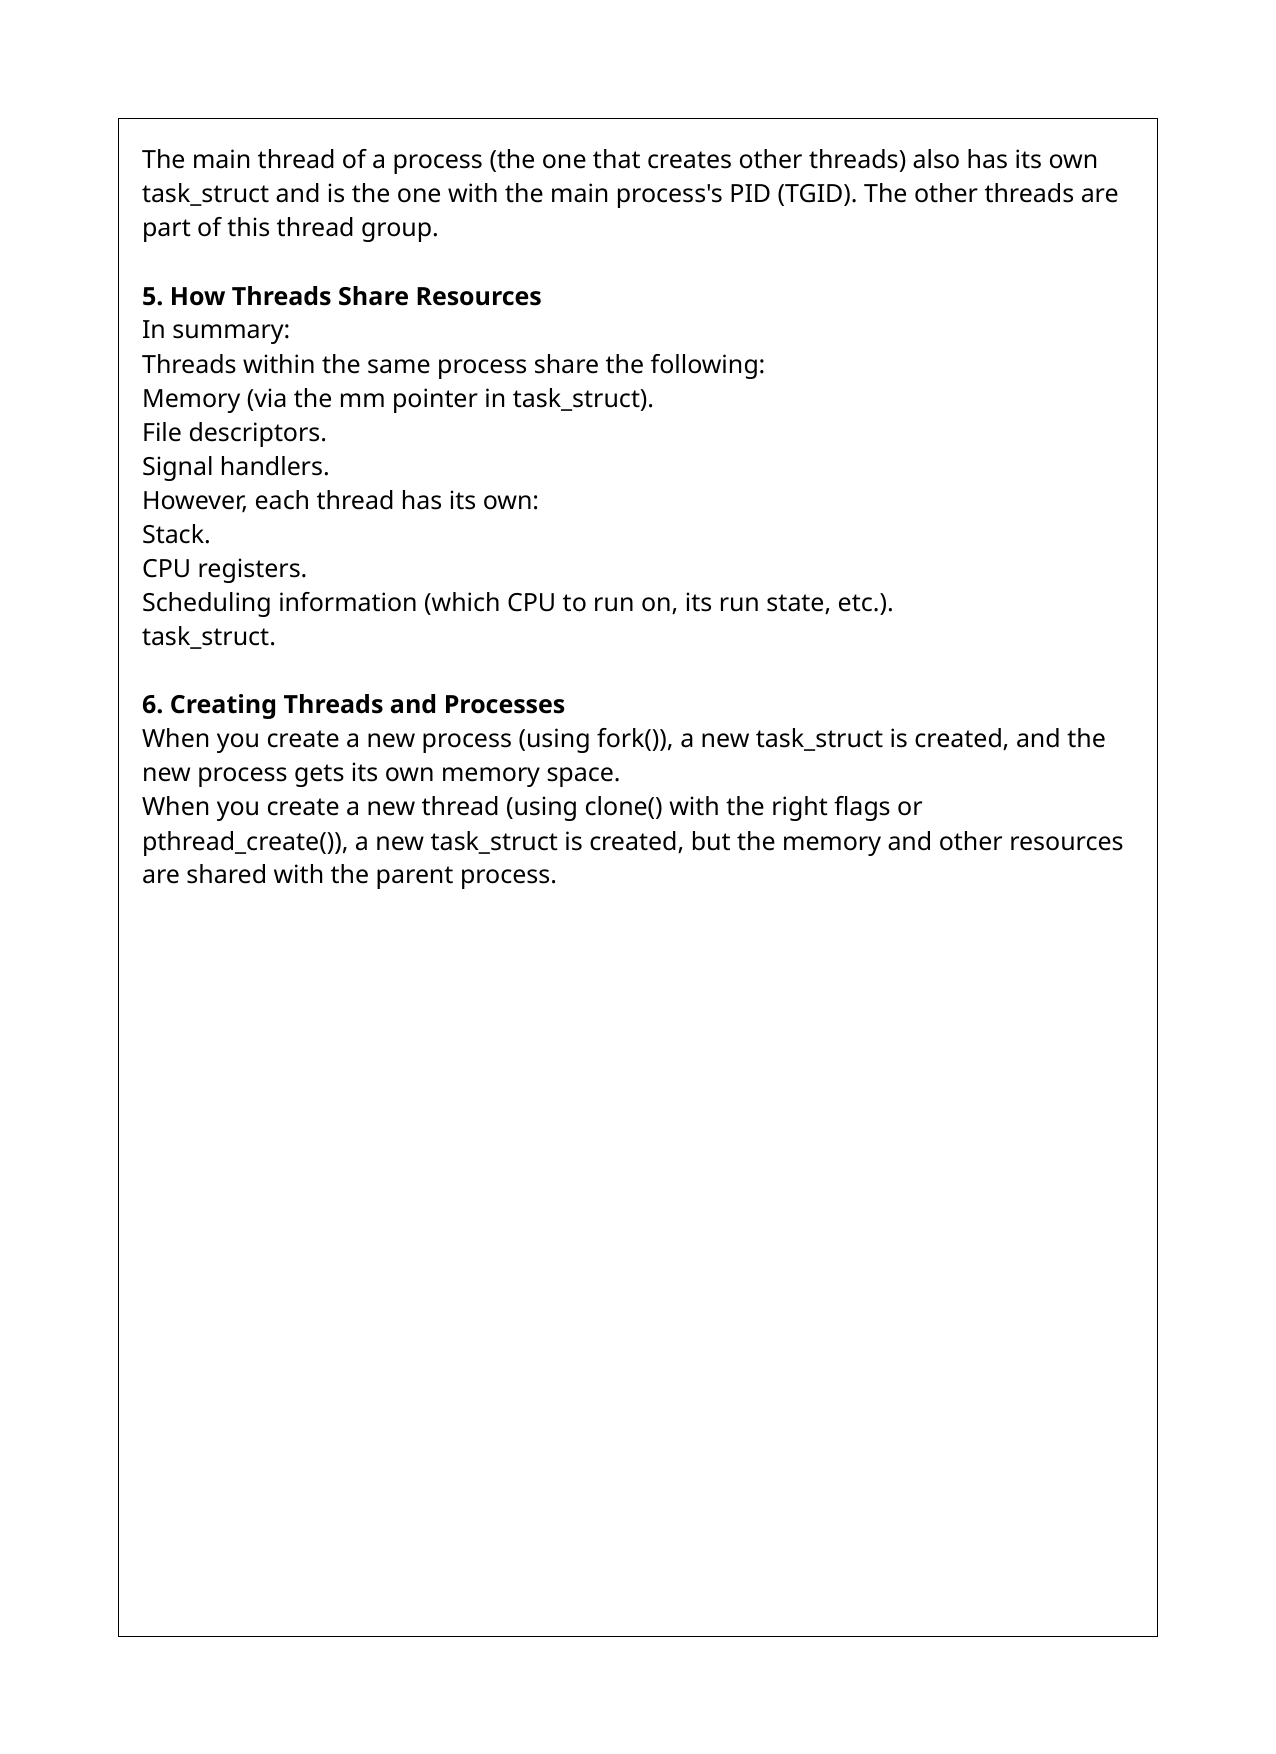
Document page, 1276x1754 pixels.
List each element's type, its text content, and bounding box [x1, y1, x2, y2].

text When you create a new process (using fork()), a new task_struct is created, and the new process gets its own memory space. [142, 721, 1134, 789]
text Signal handlers. [142, 448, 1134, 482]
text Threads within the same process share the following: [142, 346, 1134, 380]
text Scheduling information (which CPU to run on, its run state, etc.). [142, 585, 1134, 619]
text When you create a new thread (using clone() with the right flags or pthread_create()), a new task_struct is created, but the memory and other resources are shared with the parent process. [142, 789, 1134, 891]
text CPU registers. [142, 551, 1134, 585]
text File descriptors. [142, 414, 1134, 448]
text Memory (via the mm pointer in task_struct). [142, 380, 1134, 414]
text In summary: [142, 312, 1134, 346]
text Stack. [142, 517, 1134, 551]
text The main thread of a process (the one that creates other threads) also has its own task_struct and is the one with the main process's PID (TGID). The other threads are part of this thread group. [142, 142, 1134, 244]
text task_struct. [142, 619, 1134, 653]
text 6. Creating Threads and Processes [142, 687, 1134, 721]
text 5. How Threads Share Resources [142, 278, 1134, 312]
text However, each thread has its own: [142, 482, 1134, 517]
